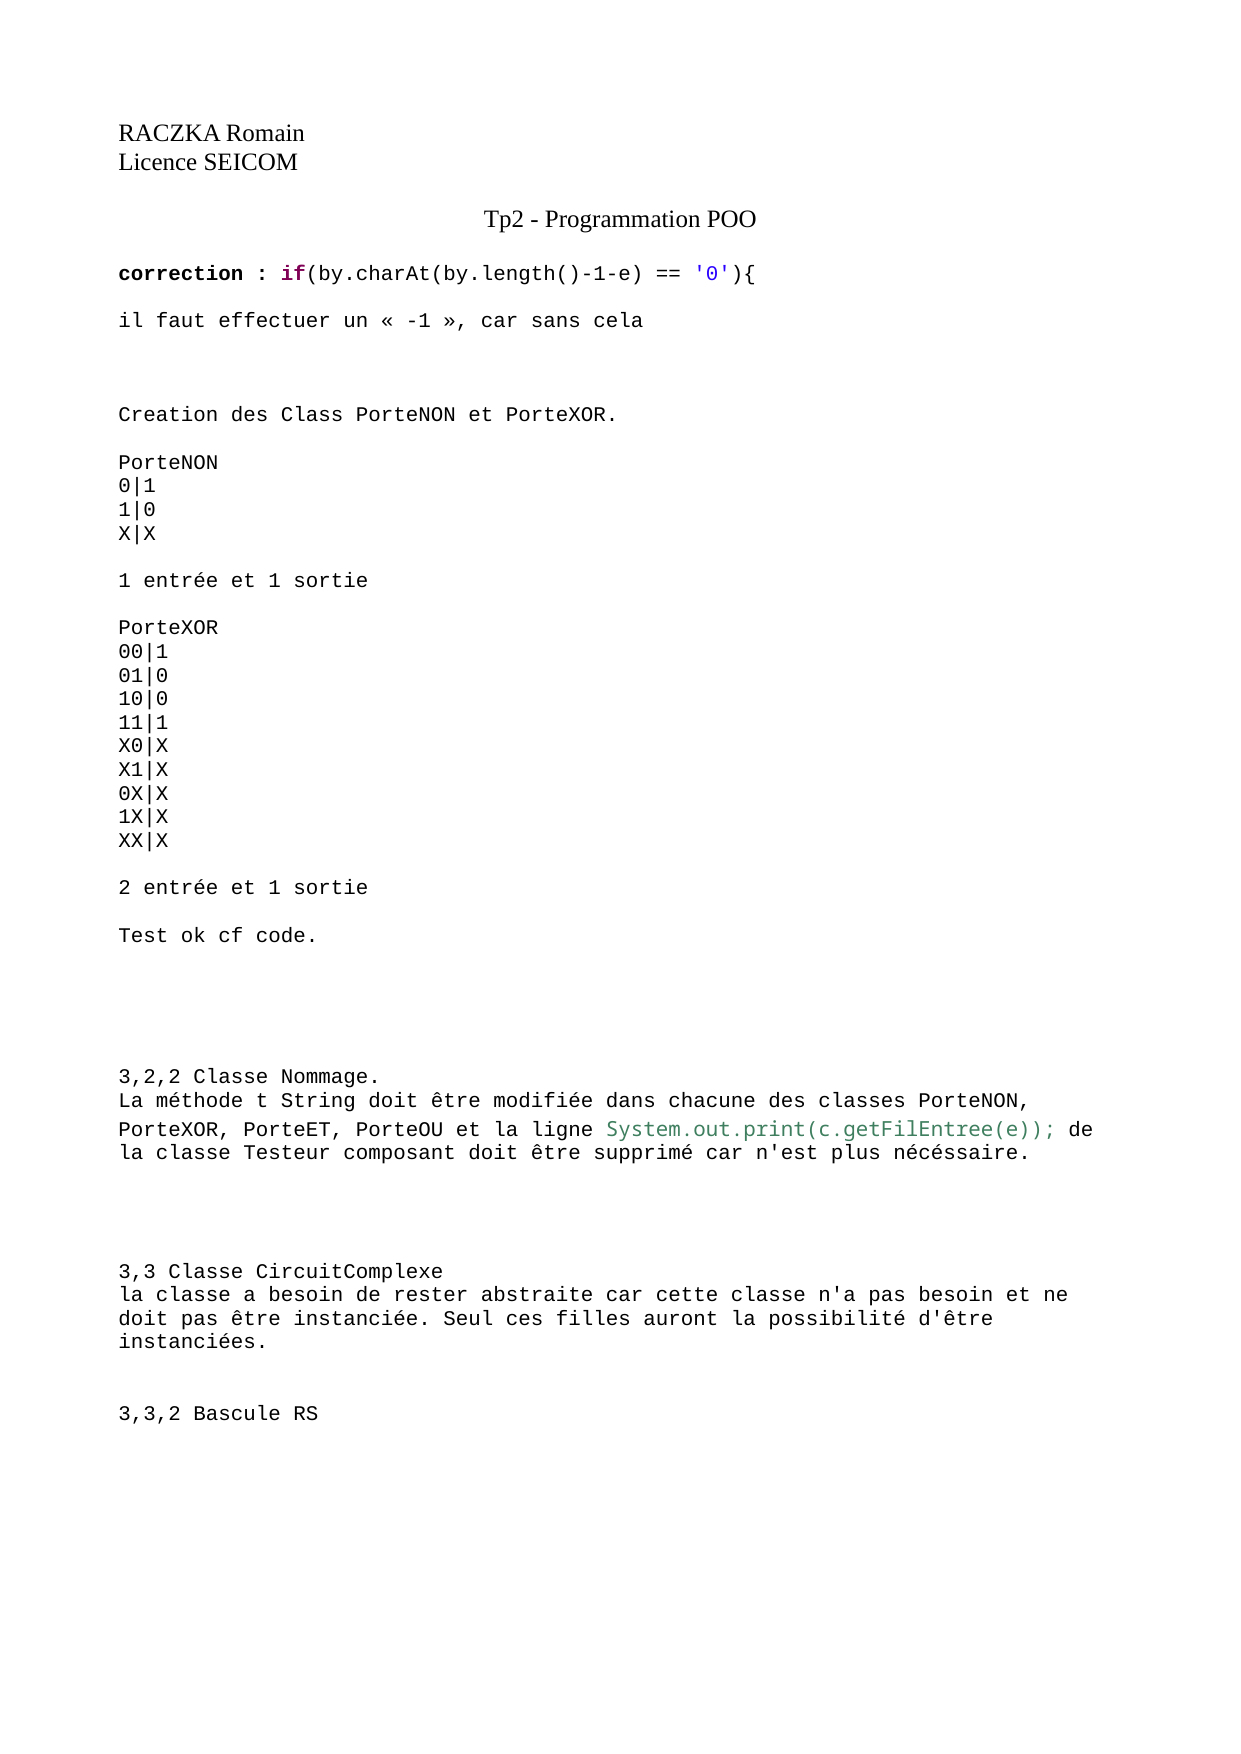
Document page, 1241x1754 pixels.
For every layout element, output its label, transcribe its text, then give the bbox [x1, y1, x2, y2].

text Test ok cf code. [118, 925, 1122, 948]
text X1|X [118, 759, 1122, 783]
text PorteNON [118, 452, 1122, 475]
text 3,2,2 Classe Nommage. [118, 1067, 1122, 1090]
text 1 entrée et 1 sortie [118, 570, 1122, 594]
text 3,3 Classe CircuitComplexe [118, 1261, 1122, 1284]
text La méthode t String doit être modifiée dans chacune des classes PorteNON, PorteXOR, PorteET, PorteOU et la ligne System.out.print(c.getFilEntree(e)); de la classe Testeur composant doit être supprimé car n'est plus nécéssaire. [118, 1090, 1122, 1166]
text 1|0 [118, 499, 1122, 523]
text 1X|X [118, 806, 1122, 830]
text 11|1 [118, 712, 1122, 736]
text correction : if(by.charAt(by.length()-1-e) == '0'){ [118, 263, 1122, 286]
text 00|1 [118, 641, 1122, 664]
text X|X [118, 523, 1122, 546]
text 3,3,2 Bascule RS [118, 1402, 1122, 1426]
text XX|X [118, 830, 1122, 854]
text 01|0 [118, 664, 1122, 688]
text Creation des Class PorteNON et PorteXOR. [118, 404, 1122, 428]
text X0|X [118, 736, 1122, 759]
text 10|0 [118, 688, 1122, 712]
text la classe a besoin de rester abstraite car cette classe n'a pas besoin et ne doit pas être instanciée. Seul ces filles auront la possibilité d'être instanciées. [118, 1284, 1122, 1355]
text 2 entrée et 1 sortie [118, 877, 1122, 901]
text PorteXOR [118, 617, 1122, 641]
text 0|1 [118, 475, 1122, 499]
text il faut effectuer un « -1 », car sans cela [118, 310, 1122, 333]
text 0X|X [118, 783, 1122, 806]
